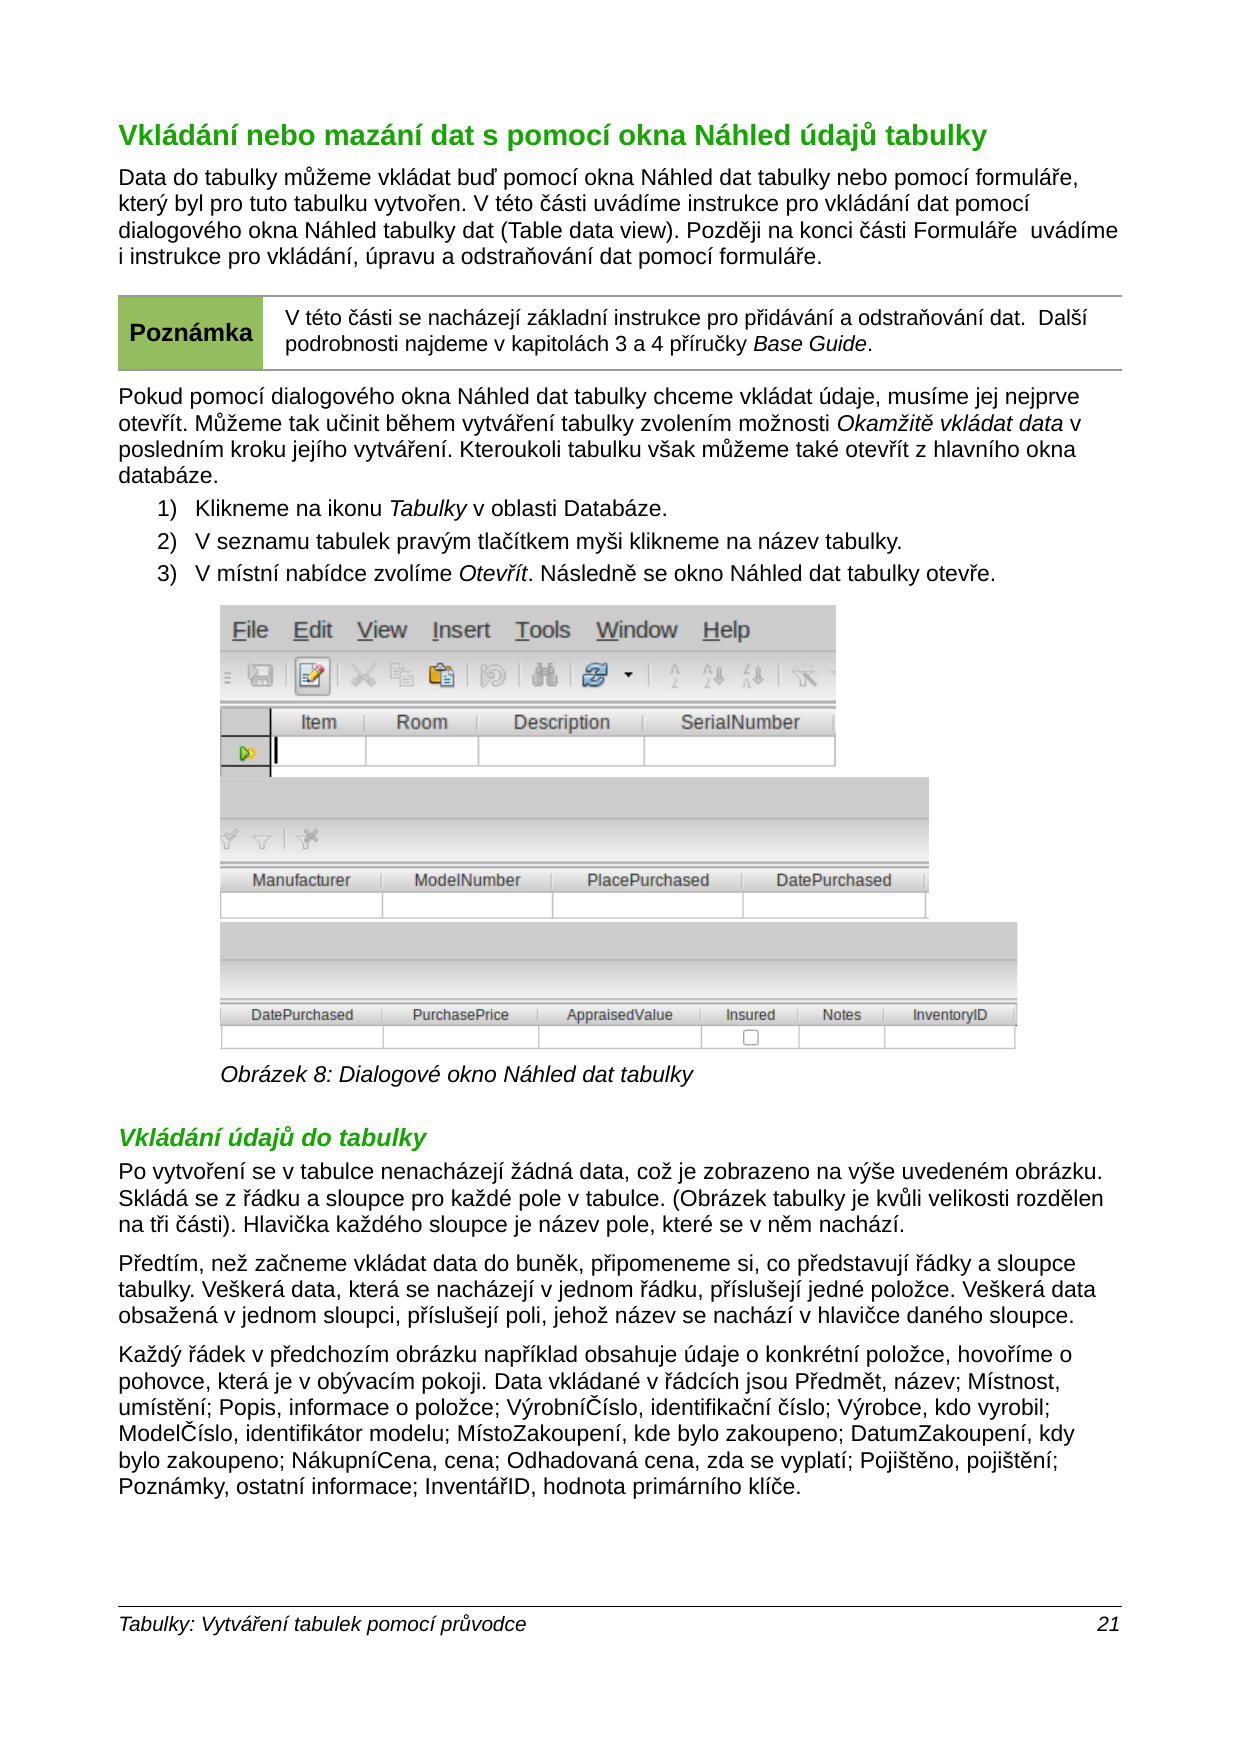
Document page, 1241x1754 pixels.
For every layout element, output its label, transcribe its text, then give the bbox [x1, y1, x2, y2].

list V místní nabídce zvolíme Otevřít. Následně se okno Náhled dat tabulky otevře. [177, 560, 1122, 587]
list Pokud pomocí dialogového okna Náhled dat tabulky chceme vkládat údaje, musíme jej nejprve otevřít. Můžeme tak učinit během vytváření tabulky zvolením možnosti Okamžitě vkládat data v posledním kroku jejího vytváření. Kteroukoli tabulku však můžeme také otevřít z hlavního okna databáze. [118, 383, 1122, 489]
table_header V této části se nacházejí základní instrukce pro přidávání a odstraňování dat. Další podrobnosti najdeme v kapitolách 3 a 4 příručky Base Guide. [264, 297, 1122, 369]
picture [220, 605, 1018, 1054]
list V seznamu tabulek pravým tlačítkem myši klikneme na název tabulky. [177, 528, 1122, 554]
subtitle Vkládání údajů do tabulky [118, 1123, 1122, 1152]
text Obrázek 8 : Dialogové okno Náhled dat tabulky [220, 1061, 1020, 1087]
table_header Poznámka [118, 297, 263, 369]
list Klikneme na ikonu Tabulky v oblasti Databáze. [177, 495, 1122, 521]
text Po vytvoření se v tabulce nenacházejí žádná data, což je zobrazeno na výše uvedeném obrázku. Skládá se z řádku a sloupce pro každé pole v tabulce. (Obrázek tabulky je kvůli velikosti rozdělen na tři části). Hlavička každého sloupce je název pole, které se v něm nachází. [118, 1158, 1122, 1237]
subtitle Vkládání nebo mazání dat s pomocí okna Náhled údajů tabulky [118, 118, 1122, 152]
text Data do tabulky můžeme vkládat buď pomocí okna Náhled dat tabulky nebo pomocí formuláře, který byl pro tuto tabulku vytvořen. V této části uvádíme instrukce pro vkládání dat pomocí dialogového okna Náhled tabulky dat (Table data view). Později na konci části Formuláře uvádíme i instrukce pro vkládání, úpravu a odstraňování dat pomocí formuláře. [118, 164, 1122, 269]
text Každý řádek v předchozím obrázku například obsahuje údaje o konkrétní položce, hovoříme o pohovce, která je v obývacím pokoji. Data vkládané v řádcích jsou Předmět, název; Místnost, umístění; Popis, informace o položce; VýrobníČíslo, identifikační číslo; Výrobce, kdo vyrobil; ModelČíslo, identifikátor modelu; MístoZakoupení, kde bylo zakoupeno; DatumZakoupení, kdy bylo zakoupeno; NákupníCena, cena; Odhadovaná cena, zda se vyplatí; Pojištěno, pojištění; Poznámky, ostatní informace; InventářID, hodnota primárního klíče. [118, 1341, 1122, 1499]
text Předtím, než začneme vkládat data do buněk, připomeneme si, co představují řádky a sloupce tabulky. Veškerá data, která se nacházejí v jednom řádku, příslušejí jedné položce. Veškerá data obsažená v jednom sloupci, příslušejí poli, jehož název se nachází v hlavičce daného sloupce. [118, 1250, 1122, 1329]
